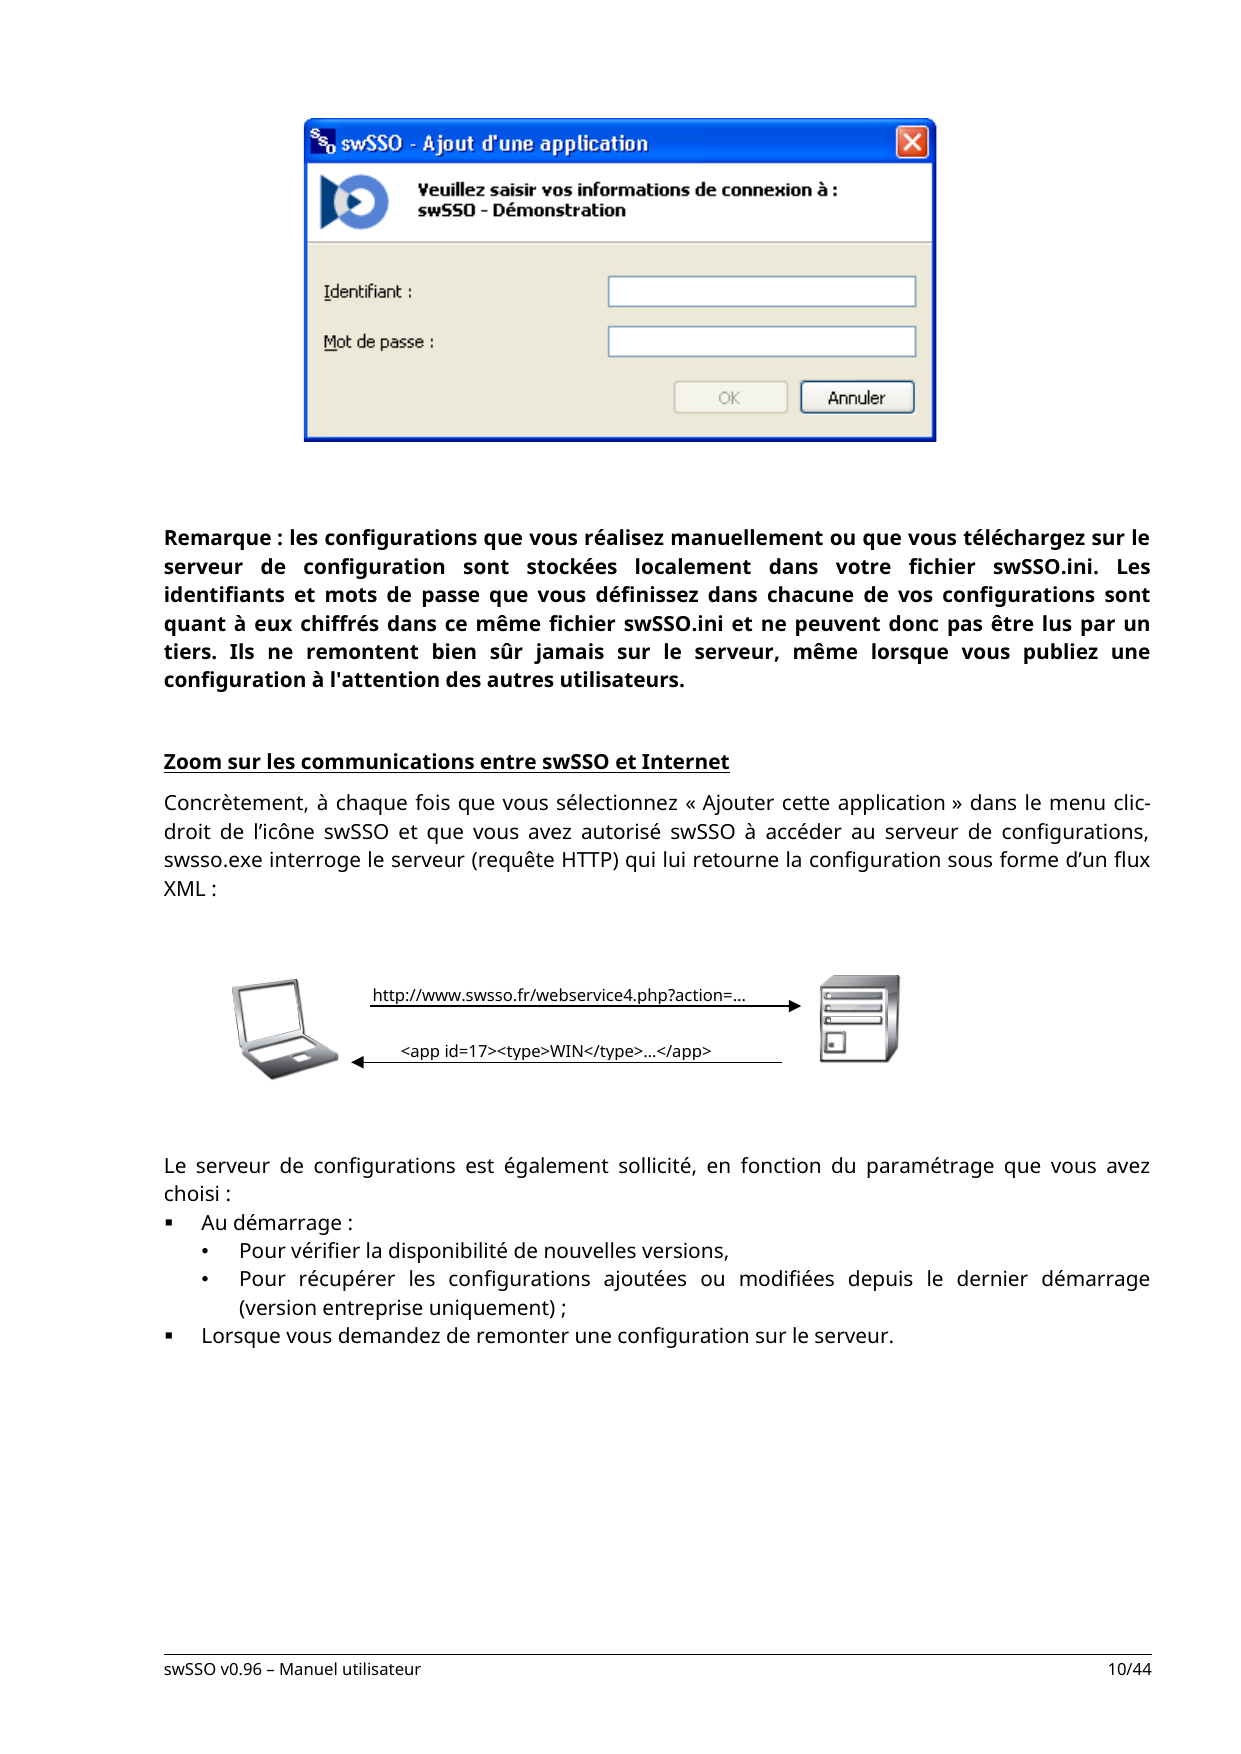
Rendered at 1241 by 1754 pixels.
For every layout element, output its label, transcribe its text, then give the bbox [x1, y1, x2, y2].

text Remarque : les configurations que vous réalisez manuellement ou que vous téléchargez sur le serveur de configuration sont stockées localement dans votre fichier swSSO.ini. Les identifiants et mots de passe que vous définissez dans chacune de vos configurations sont quant à eux chiffrés dans ce même fichier swSSO.ini et ne peuvent donc pas être lus par un tiers. Ils ne remontent bien sûr jamais sur le serveur, même lorsque vous publiez une configuration à l'attention des autres utilisateurs. [164, 523, 1152, 694]
list Pour vérifier la disponibilité de nouvelles versions, [201, 1236, 1152, 1264]
text <app id=17><type>WIN</type>…</app> [401, 1040, 766, 1059]
text Concrètement, à chaque fois que vous sélectionnez « Ajouter cette application » dans le menu clic-droit de l’icône swSSO et que vous avez autorisé swSSO à accéder au serveur de configurations, swsso.exe interroge le serveur (requête HTTP) qui lui retourne la configuration sous forme d’un flux XML : [164, 788, 1152, 902]
text http://www.swsso.fr/webservice4.php?action=... [372, 984, 789, 1003]
text Le serveur de configurations est également sollicité, en fonction du paramétrage que vous avez choisi : [164, 1151, 1152, 1208]
picture [779, 943, 939, 1093]
list Pour récupérer les configurations ajoutées ou modifiées depuis le dernier démarrage (version entreprise uniquement) ; [201, 1264, 1152, 1321]
picture [204, 946, 364, 1110]
list Au démarrage : [164, 1208, 1152, 1236]
picture [303, 118, 937, 442]
text Zoom sur les communications entre swSSO et Internet [164, 747, 1152, 776]
list Lorsque vous demandez de remonter une configuration sur le serveur. [164, 1321, 1152, 1350]
